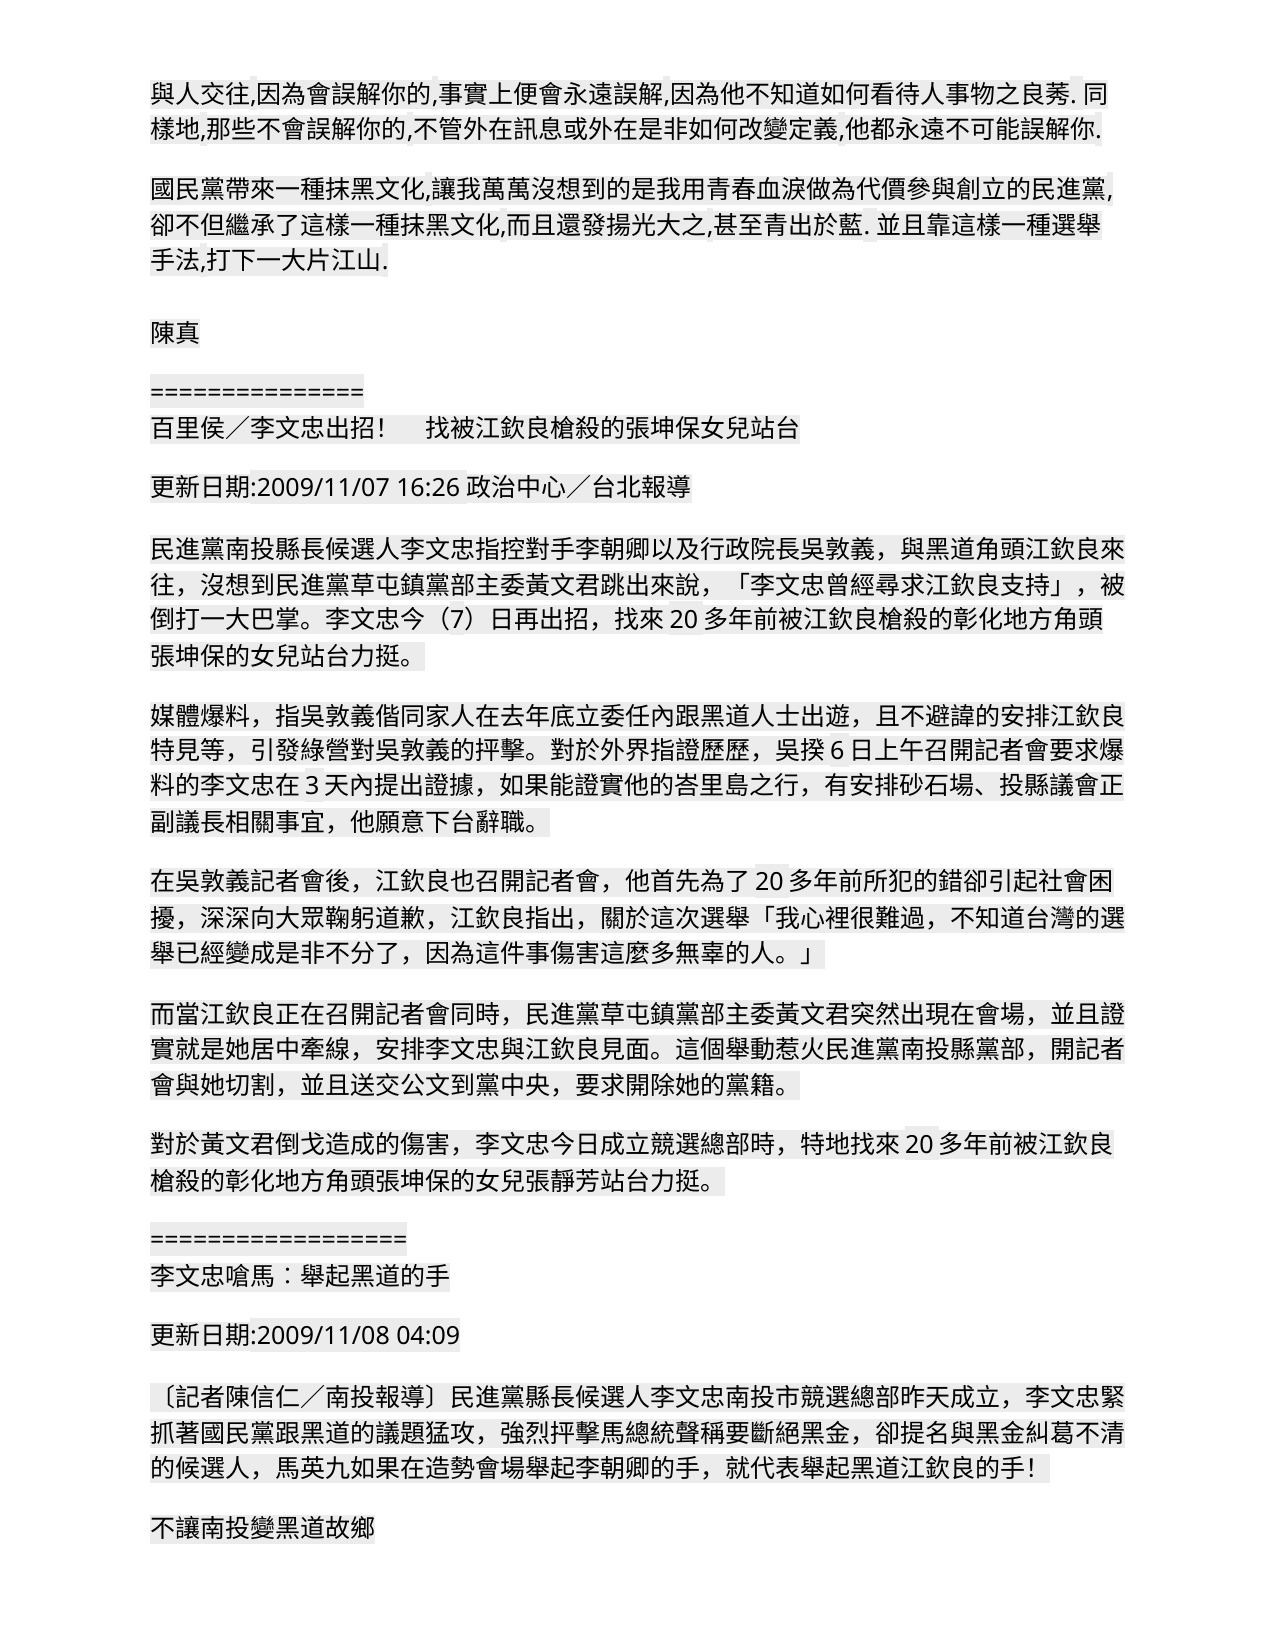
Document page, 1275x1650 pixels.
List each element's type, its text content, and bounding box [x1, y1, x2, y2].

text 國民黨帶來一種抹黑文化,讓我萬萬沒想到的是我用青春血淚做為代價參與創立的民進黨,卻不但繼承了這樣一種抹黑文化,而且還發揚光大之,甚至青出於藍. 並且靠這樣一種選舉手法,打下一大片江山. 陳真 [150, 171, 1125, 348]
text 不讓南投變黑道故鄉 [150, 1508, 1125, 1544]
text 與人交往,因為會誤解你的,事實上便會永遠誤解,因為他不知道如何看待人事物之良莠. 同樣地,那些不會誤解你的,不管外在訊息或外在是非如何改變定義,他都永遠不可能誤解你. [150, 75, 1125, 146]
text 對於黃文君倒戈造成的傷害，李文忠今日成立競選總部時，特地找來20多年前被江欽良槍殺的彰化地方角頭張坤保的女兒張靜芳站台力挺。 [150, 1125, 1125, 1196]
text 媒體爆料，指吳敦義偕同家人在去年底立委任內跟黑道人士出遊，且不避諱的安排江欽良特見等，引發綠營對吳敦義的抨擊。對於外界指證歷歷，吳揆6日上午召開記者會要求爆料的李文忠在3天內提出證據，如果能證實他的峇里島之行，有安排砂石場、投縣議會正副議長相關事宜，他願意下台辭職。 [150, 696, 1125, 837]
text 而當江欽良正在召開記者會同時，民進黨草屯鎮黨部主委黃文君突然出現在會場，並且證實就是她居中牽線，安排李文忠與江欽良見面。這個舉動惹火民進黨南投縣黨部，開記者會與她切割，並且送交公文到黨中央，要求開除她的黨籍。 [150, 994, 1125, 1100]
text 民進黨南投縣長候選人李文忠指控對手李朝卿以及行政院長吳敦義，與黑道角頭江欽良來往，沒想到民進黨草屯鎮黨部主委黃文君跳出來說，「李文忠曾經尋求江欽良支持」，被倒打一大巴掌。李文忠今（7）日再出招，找來20多年前被江欽良槍殺的彰化地方角頭張坤保的女兒站台力挺。 [150, 529, 1125, 671]
text 更新日期:2009/11/07 16:26 政治中心／台北報導 [150, 469, 1125, 504]
text 〔記者陳信仁／南投報導〕民進黨縣長候選人李文忠南投市競選總部昨天成立，李文忠緊抓著國民黨跟黑道的議題猛攻，強烈抨擊馬總統聲稱要斷絕黑金，卻提名與黑金糾葛不清的候選人，馬英九如果在造勢會場舉起李朝卿的手，就代表舉起黑道江欽良的手！ [150, 1377, 1125, 1483]
text ================== 李文忠嗆馬︰舉起黑道的手 [150, 1221, 1125, 1292]
text 更新日期:2009/11/08 04:09 [150, 1317, 1125, 1352]
text =============== 百里侯／李文忠出招！ 找被江欽良槍殺的張坤保女兒站台 [150, 373, 1125, 444]
text 在吳敦義記者會後，江欽良也召開記者會，他首先為了20多年前所犯的錯卻引起社會困擾，深深向大眾鞠躬道歉，江欽良指出，關於這次選舉「我心裡很難過，不知道台灣的選舉已經變成是非不分了，因為這件事傷害這麼多無辜的人。」 [150, 862, 1125, 969]
